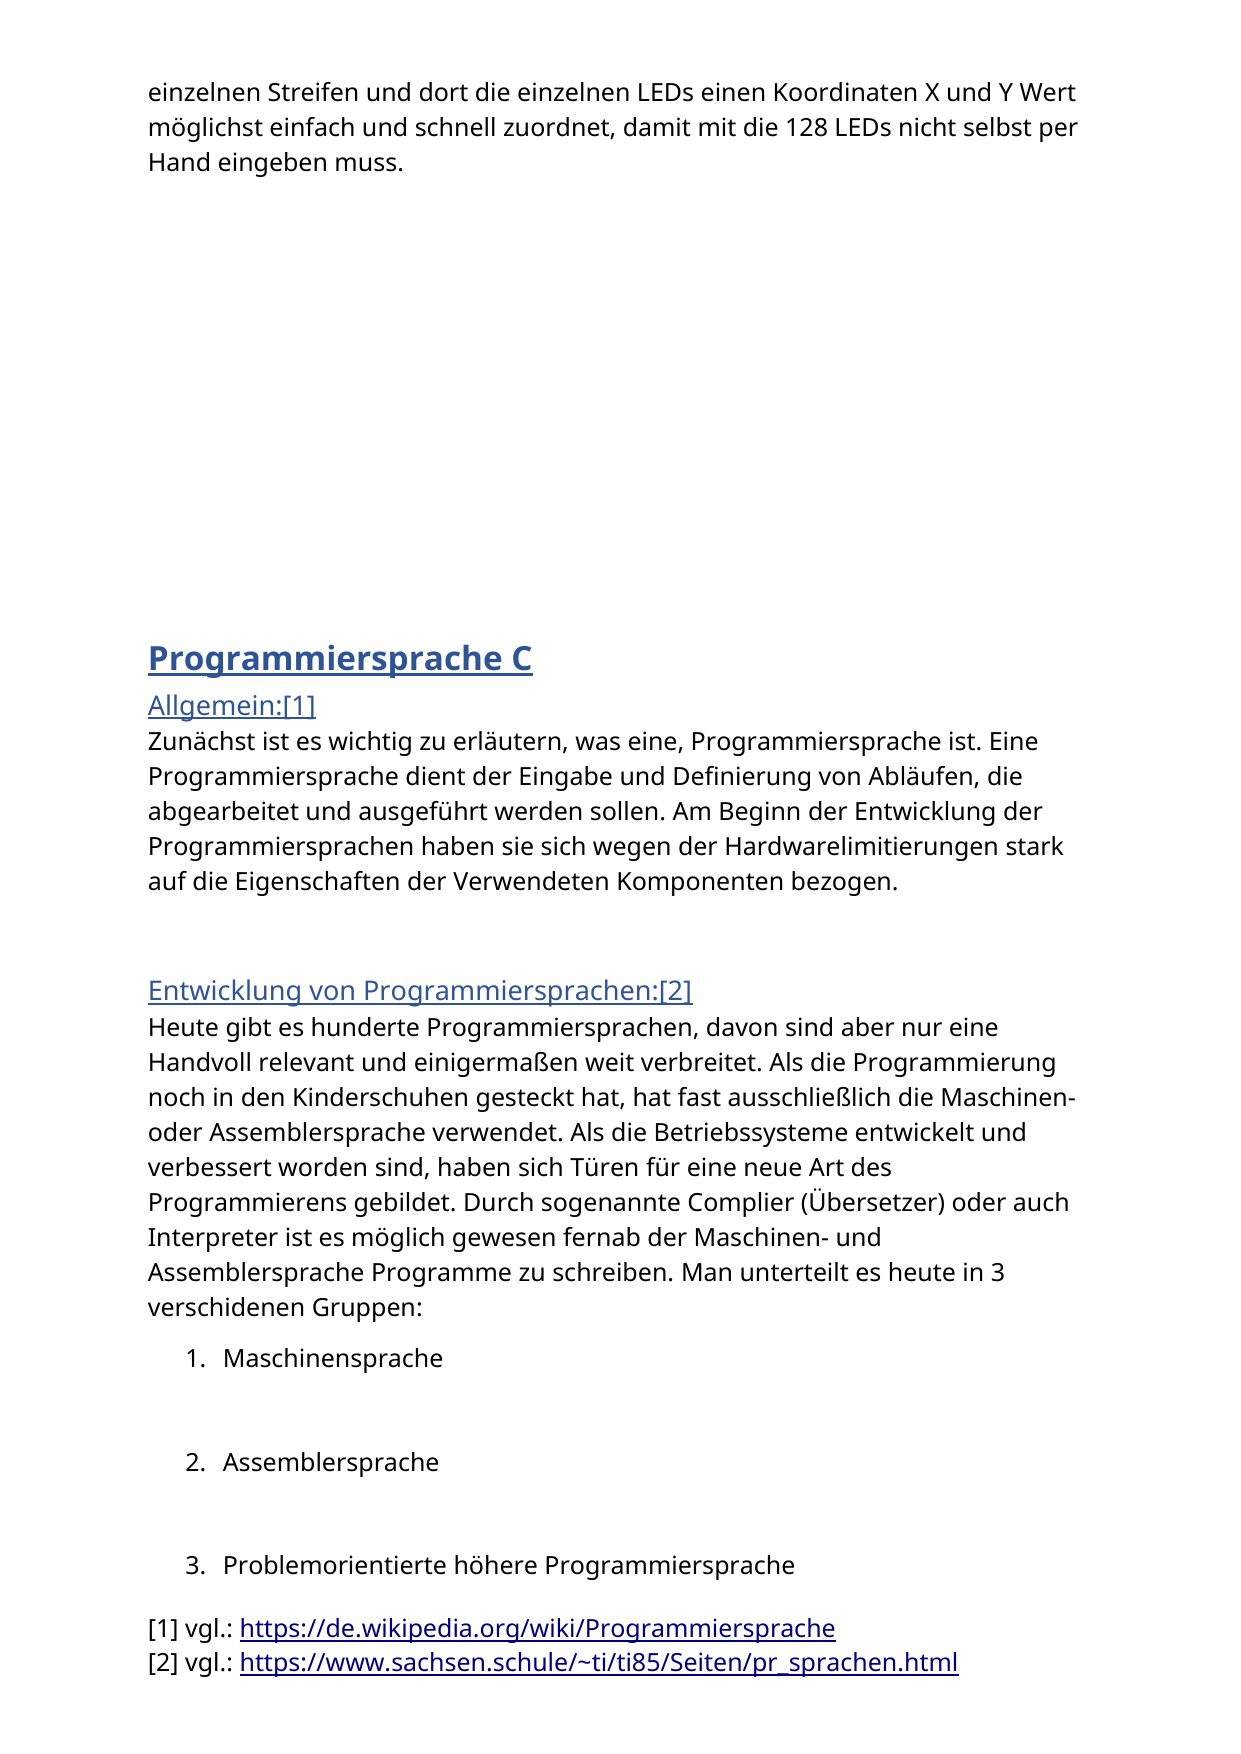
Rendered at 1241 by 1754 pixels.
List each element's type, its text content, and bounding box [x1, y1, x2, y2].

text Heute gibt es hunderte Programmiersprachen, davon sind aber nur eine Handvoll relevant und einigermaßen weit verbreitet. Als die Programmierung noch in den Kinderschuhen gesteckt hat, hat fast ausschließlich die Maschinen- oder Assemblersprache verwendet. Als die Betriebssysteme entwickelt und verbessert worden sind, haben sich Türen für eine neue Art des Programmierens gebildet. Durch sogenannte Complier (Übersetzer) oder auch Interpreter ist es möglich gewesen fernab der Maschinen- und Assemblersprache Programme zu schreiben. Man unterteilt es heute in 3 verschidenen Gruppen: [148, 1009, 1093, 1323]
list Problemorientierte höhere Programmiersprache [185, 1548, 1093, 1582]
list Maschinensprache [185, 1341, 1093, 1375]
text einzelnen Streifen und dort die einzelnen LEDs einen Koordinaten X und Y Wert möglichst einfach und schnell zuordnet, damit mit die 128 LEDs nicht selbst per Hand eingeben muss. [148, 75, 1093, 179]
subtitle Entwicklung von Programmiersprachen:[2] [148, 971, 1093, 1008]
list Assemblersprache [185, 1444, 1093, 1478]
text Zunächst ist es wichtig zu erläutern, was eine, Programmiersprache ist. Eine Programmiersprache dient der Eingabe und Definierung von Abläufen, die abgearbeitet und ausgeführt werden sollen. Am Beginn der Entwicklung der Programmiersprachen haben sie sich wegen der Hardwarelimitierungen stark auf die Eigenschaften der Verwendeten Komponenten bezogen. [148, 724, 1093, 898]
subtitle Allgemein:[1] [148, 686, 1093, 723]
subtitle Programmiersprache C [148, 635, 1093, 680]
